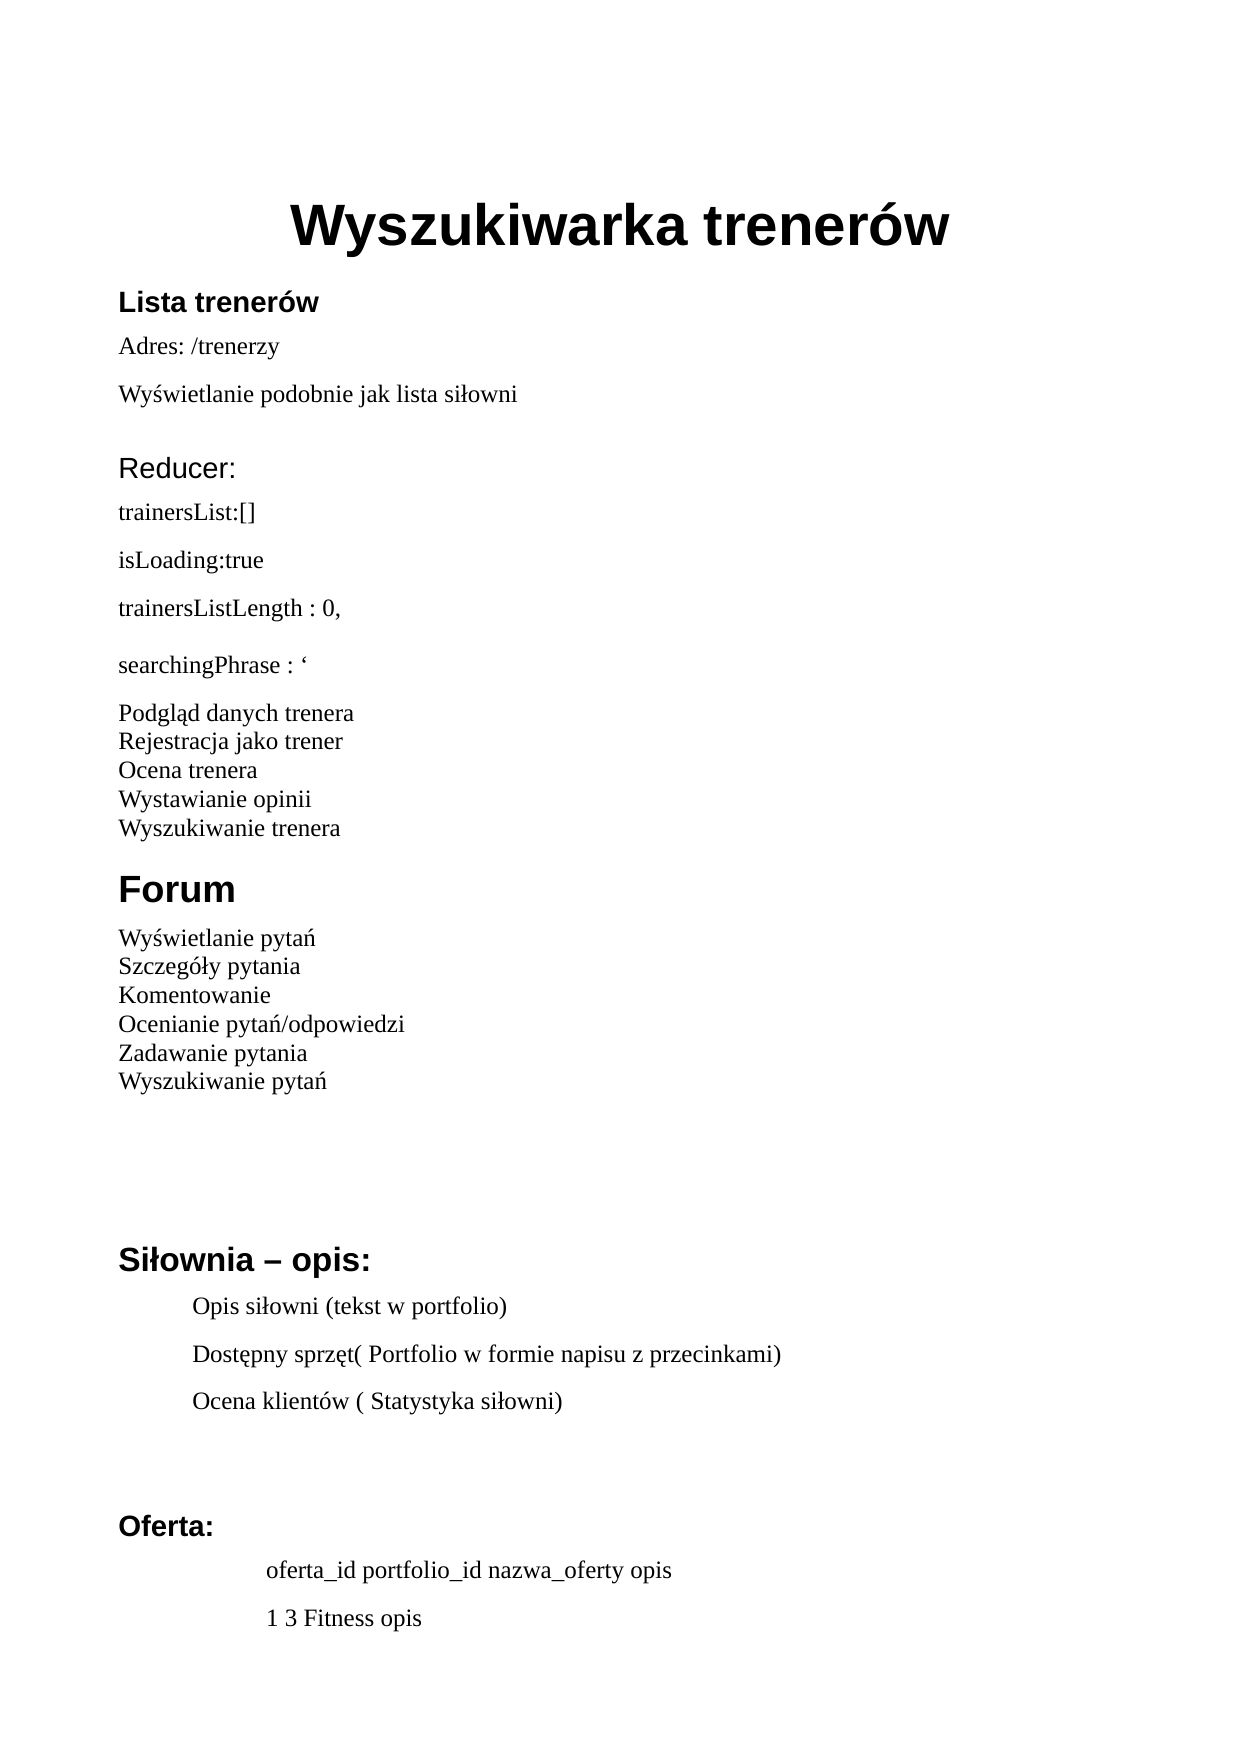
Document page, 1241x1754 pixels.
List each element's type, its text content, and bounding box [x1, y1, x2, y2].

text Ocenianie pytań/odpowiedzi [118, 1009, 1122, 1038]
text Wyświetlanie pytań [118, 923, 1122, 951]
text Dostępny sprzęt( Portfolio w formie napisu z przecinkami) [118, 1339, 1122, 1367]
text oferta_id portfolio_id nazwa_oferty opis [118, 1556, 1122, 1584]
text Ocena klientów ( Statystyka siłowni) [118, 1386, 1122, 1415]
text Rejestracja jako trener [118, 726, 1122, 755]
text Ocena trenera [118, 755, 1122, 784]
text Zadawanie pytania [118, 1038, 1122, 1066]
subtitle Siłownia – opis: [118, 1240, 1122, 1278]
text 1 3 Fitness opis [118, 1603, 1122, 1632]
text Wystawianie opinii [118, 784, 1122, 813]
title Wyszukiwarka trenerów [118, 191, 1122, 258]
subtitle Lista trenerów [118, 285, 1122, 319]
text Wyszukiwanie pytań [118, 1066, 1122, 1095]
text trainersListLength : 0, [118, 593, 1122, 621]
subtitle Reducer: [118, 451, 1122, 485]
text Szczegóły pytania [118, 951, 1122, 980]
text trainersList:[] [118, 497, 1122, 526]
text Wyświetlanie podobnie jak lista siłowni [118, 379, 1122, 407]
subtitle Forum [118, 866, 1122, 910]
text Podgląd danych trenera [118, 698, 1122, 726]
text isLoading:true [118, 545, 1122, 574]
text Komentowanie [118, 980, 1122, 1009]
subtitle Oferta: [118, 1509, 1122, 1543]
text Wyszukiwanie trenera [118, 813, 1122, 841]
text searchingPhrase : ‘ [118, 650, 1122, 679]
text Opis siłowni (tekst w portfolio) [118, 1291, 1122, 1320]
text Adres: /trenerzy [118, 331, 1122, 360]
